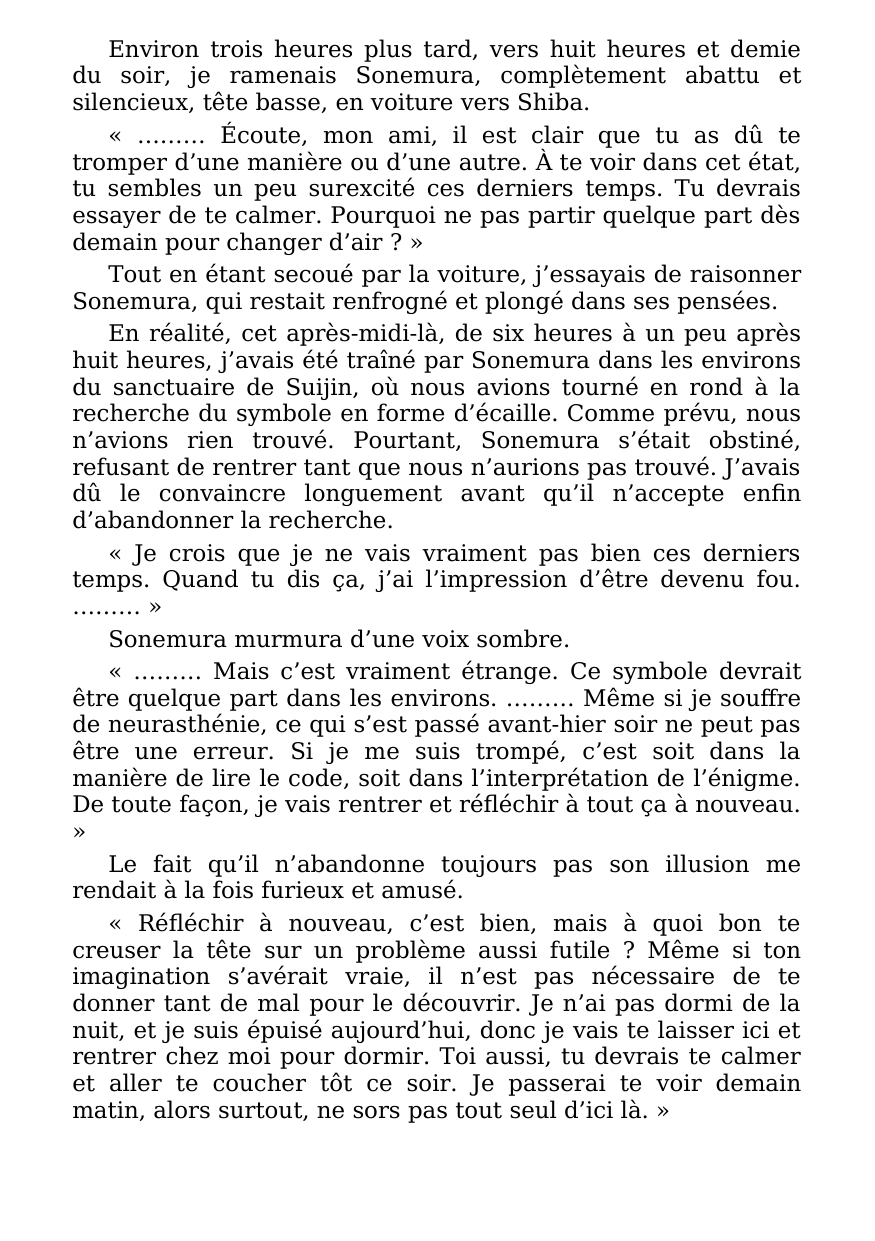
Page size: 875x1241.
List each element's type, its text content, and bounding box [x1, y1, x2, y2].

text « ……… Mais c’est vraiment étrange. Ce symbole devrait être quelque part dans les environs. ……… Même si je souffre de neurasthénie, ce qui s’est passé avant-hier soir ne peut pas être une erreur. Si je me suis trompé, c’est soit dans la manière de lire le code, soit dans l’interprétation de l’énigme. De toute façon, je vais rentrer et réfléchir à tout ça à nouveau. » [72, 658, 802, 845]
text Environ trois heures plus tard, vers huit heures et demie du soir, je ramenais Sonemura, complètement abattu et silencieux, tête basse, en voiture vers Shiba. [72, 36, 802, 116]
text « Réfléchir à nouveau, c’est bien, mais à quoi bon te creuser la tête sur un problème aussi futile ? Même si ton imagination s’avérait vraie, il n’est pas nécessaire de te donner tant de mal pour le découvrir. Je n’ai pas dormi de la nuit, et je suis épuisé aujourd’hui, donc je vais te laisser ici et rentrer chez moi pour dormir. Toi aussi, tu devrais te calmer et aller te coucher tôt ce soir. Je passerai te voir demain matin, alors surtout, ne sors pas tout seul d’ici là. » [72, 910, 802, 1123]
text « Je crois que je ne vais vraiment pas bien ces derniers temps. Quand tu dis ça, j’ai l’impression d’être devenu fou. ……… » [72, 540, 802, 620]
text « ……… Écoute, mon ami, il est clair que tu as dû te tromper d’une manière ou d’une autre. À te voir dans cet état, tu sembles un peu surexcité ces derniers temps. Tu devrais essayer de te calmer. Pourquoi ne pas partir quelque part dès demain pour changer d’air ? » [72, 122, 802, 255]
text Tout en étant secoué par la voiture, j’essayais de raisonner Sonemura, qui restait renfrogné et plongé dans ses pensées. [72, 261, 802, 314]
text Le fait qu’il n’abandonne toujours pas son illusion me rendait à la fois furieux et amusé. [72, 851, 802, 904]
text En réalité, cet après-midi-là, de six heures à un peu après huit heures, j’avais été traîné par Sonemura dans les environs du sanctuaire de Suijin, où nous avions tourné en rond à la recherche du symbole en forme d’écaille. Comme prévu, nous n’avions rien trouvé. Pourtant, Sonemura s’était obstiné, refusant de rentrer tant que nous n’aurions pas trouvé. J’avais dû le convaincre longuement avant qu’il n’accepte enfin d’abandonner la recherche. [72, 321, 802, 534]
text Sonemura murmura d’une voix sombre. [72, 626, 802, 652]
